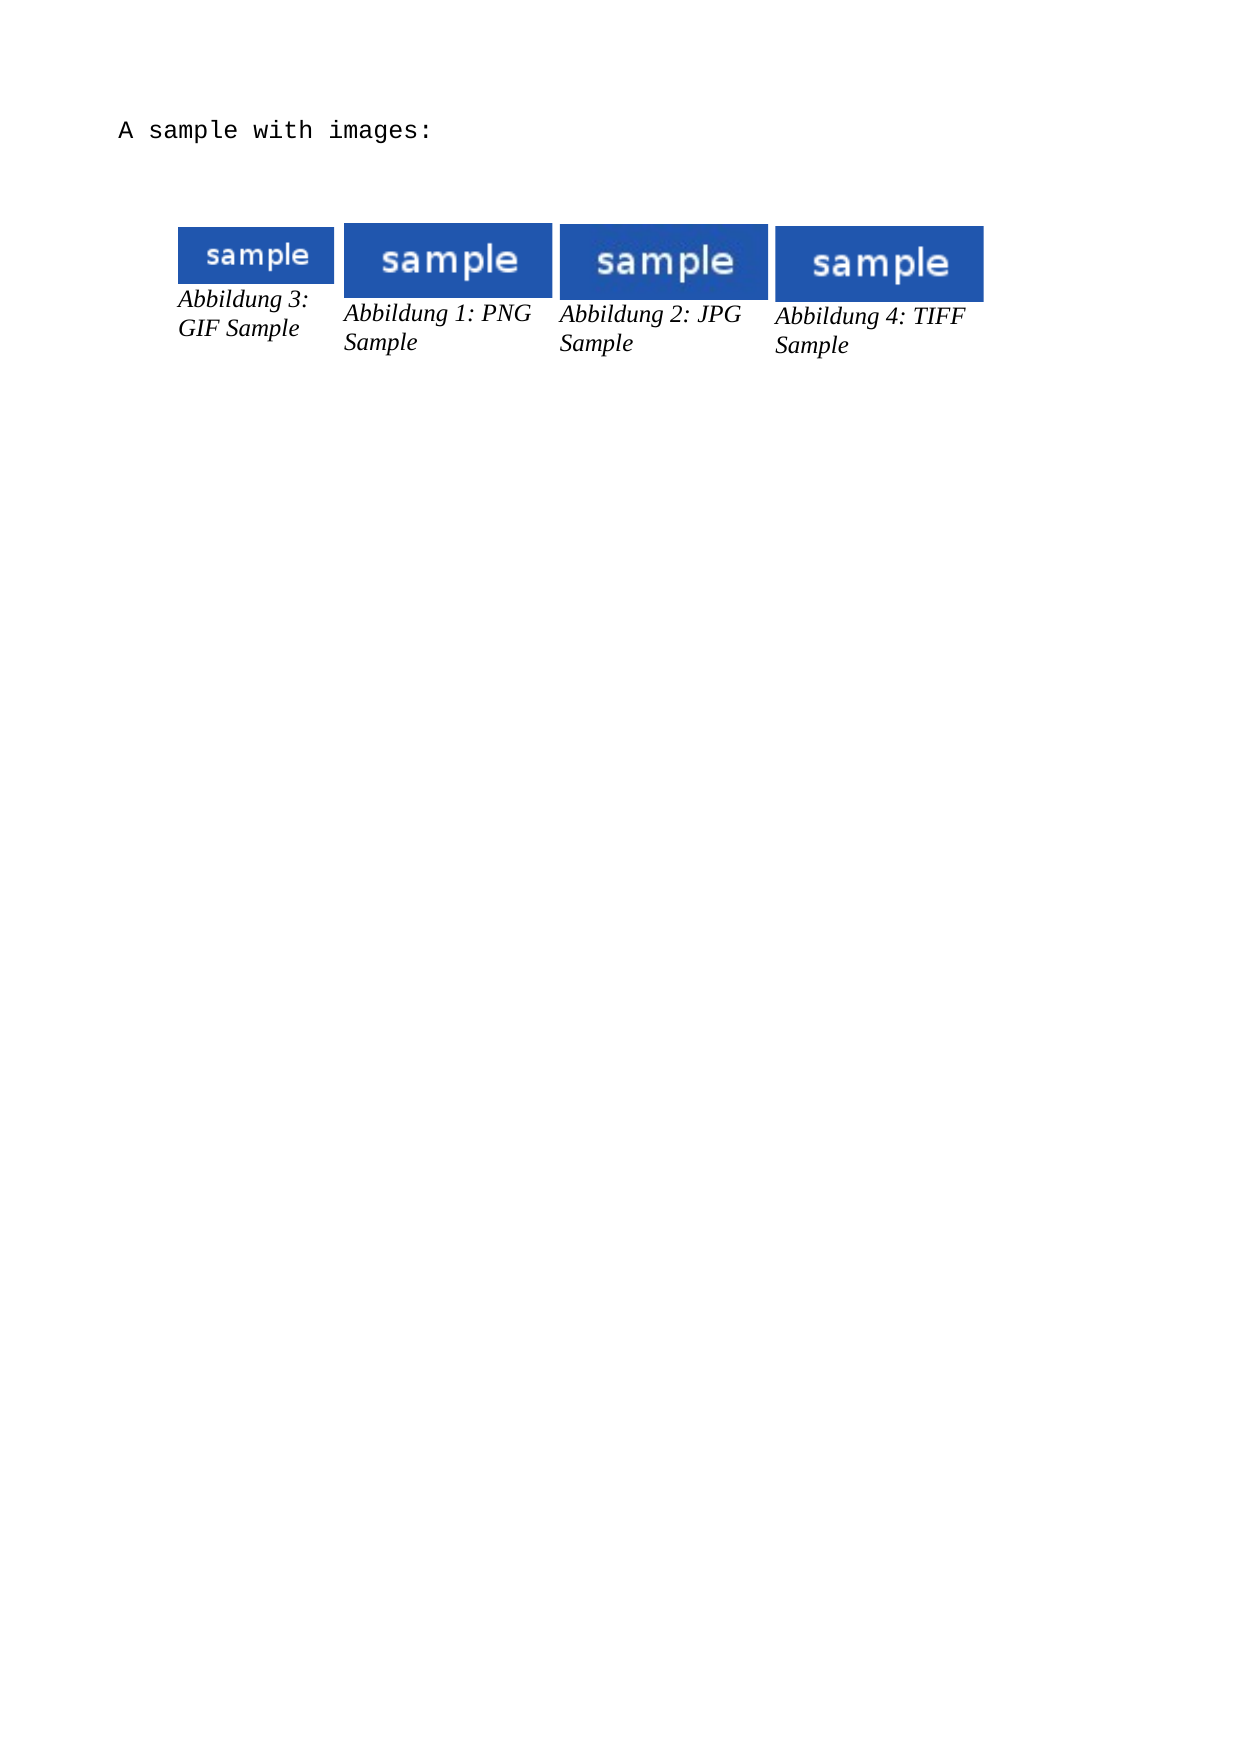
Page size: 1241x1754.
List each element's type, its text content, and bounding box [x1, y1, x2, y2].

picture [344, 223, 553, 298]
text Abbildung 2: JPG Sample [559, 300, 768, 357]
text A sample with images: [118, 118, 1122, 146]
text Abbildung 1: PNG Sample [344, 298, 552, 356]
picture [559, 224, 769, 300]
text Abbildung 3: GIF Sample [178, 284, 334, 342]
picture [775, 226, 984, 302]
text Abbildung 4: TIFF Sample [775, 302, 983, 359]
picture [178, 227, 335, 284]
